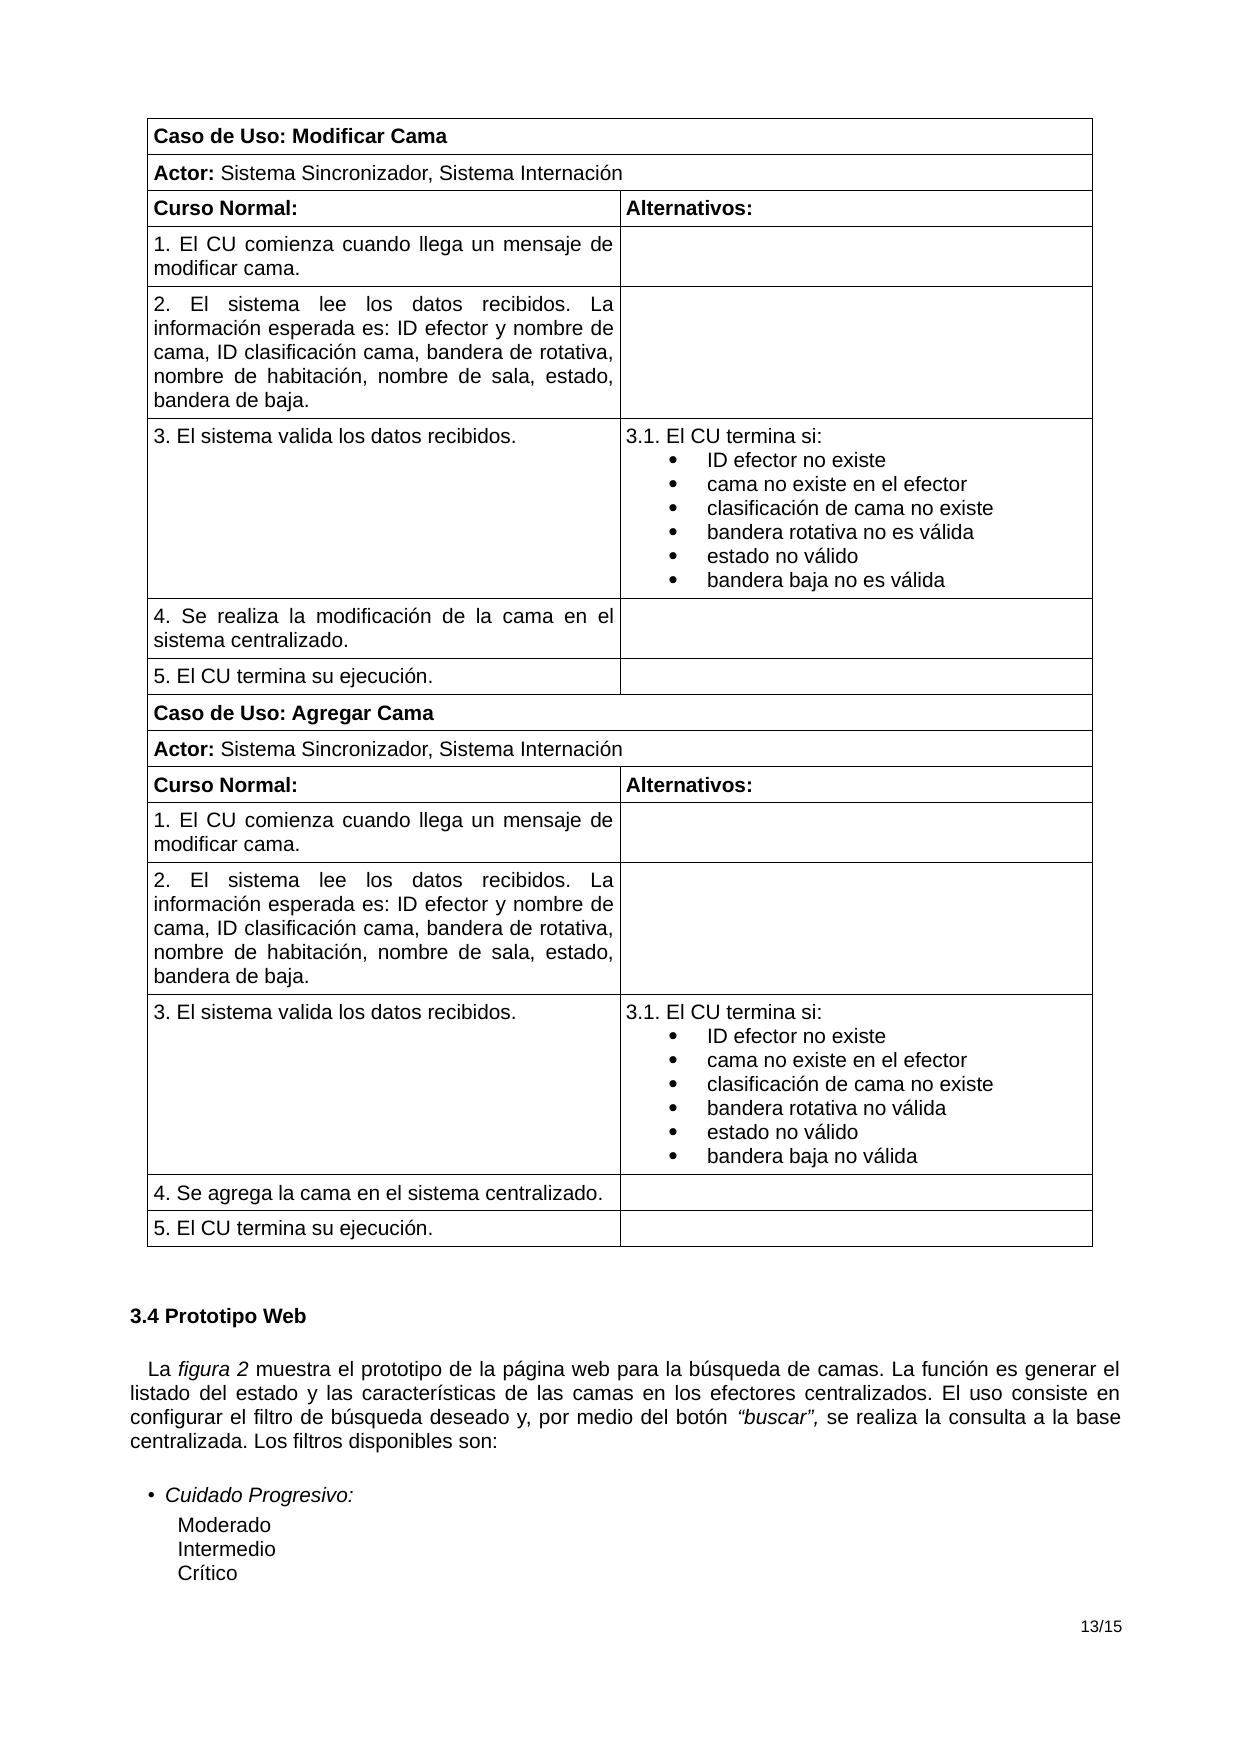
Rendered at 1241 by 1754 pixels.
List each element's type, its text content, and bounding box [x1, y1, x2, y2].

text 3.4 Prototipo Web [130, 1304, 1122, 1328]
table_cell 3. El sistema valida los datos recibidos. [148, 995, 620, 1174]
table_cell [621, 803, 1092, 862]
table_cell [621, 287, 1092, 418]
list Cuidado Progresivo: [148, 1482, 1122, 1506]
table_cell 2. El sistema lee los datos recibidos. La información esperada es: ID efector y nombre de cama, ID clasificación cama, bandera de rotativa, nombre de habitación, nombre de sala, estado, bandera de baja. [148, 287, 620, 418]
table_cell [621, 599, 1092, 658]
table_cell Actor: Sistema Sincronizador, Sistema Internación [148, 731, 1092, 766]
text Crítico [177, 1560, 1122, 1584]
table_cell [621, 227, 1092, 286]
table_header Caso de Uso: Modificar Cama [148, 119, 1092, 154]
table_cell Curso Normal: [148, 767, 620, 802]
table_cell 1. El CU comienza cuando llega un mensaje de modificar cama. [148, 803, 620, 862]
table_cell 3.1. El CU termina si: ID efector no existe cama no existe en el efector clasificación de cama no existe bandera rotativa no es válida estado no válido bandera baja no es válida [621, 419, 1092, 598]
table_cell 5. El CU termina su ejecución. [148, 659, 620, 694]
table_cell Curso Normal: [148, 191, 620, 226]
table_cell 4. Se agrega la cama en el sistema centralizado. [148, 1175, 620, 1210]
table_cell [621, 863, 1092, 994]
text Intermedio [177, 1536, 1122, 1560]
text Moderado [177, 1512, 1122, 1536]
table_cell [621, 1211, 1092, 1246]
table_cell [621, 1175, 1092, 1210]
table_cell Alternativos: [621, 767, 1092, 802]
table_header Caso de Uso: Agregar Cama [148, 695, 1092, 730]
table_cell [621, 659, 1092, 694]
table_cell 4. Se realiza la modificación de la cama en el sistema centralizado. [148, 599, 620, 658]
table_cell 1. El CU comienza cuando llega un mensaje de modificar cama. [148, 227, 620, 286]
table_cell 2. El sistema lee los datos recibidos. La información esperada es: ID efector y nombre de cama, ID clasificación cama, bandera de rotativa, nombre de habitación, nombre de sala, estado, bandera de baja. [148, 863, 620, 994]
table_cell Alternativos: [621, 191, 1092, 226]
text La figura 2 muestra el prototipo de la página web para la búsqueda de camas. La función es generar el listado del estado y las características de las camas en los efectores centralizados. El uso consiste en configurar el filtro de búsqueda deseado y, por medio del botón “buscar”, se realiza la consulta a la base centralizada. Los filtros disponibles son: [130, 1357, 1122, 1452]
table_cell 5. El CU termina su ejecución. [148, 1211, 620, 1246]
table_cell Actor: Sistema Sincronizador, Sistema Internación [148, 155, 1092, 190]
table_cell 3. El sistema valida los datos recibidos. [148, 419, 620, 598]
table_cell 3.1. El CU termina si: ID efector no existe cama no existe en el efector clasificación de cama no existe bandera rotativa no válida estado no válido bandera baja no válida [621, 995, 1092, 1174]
